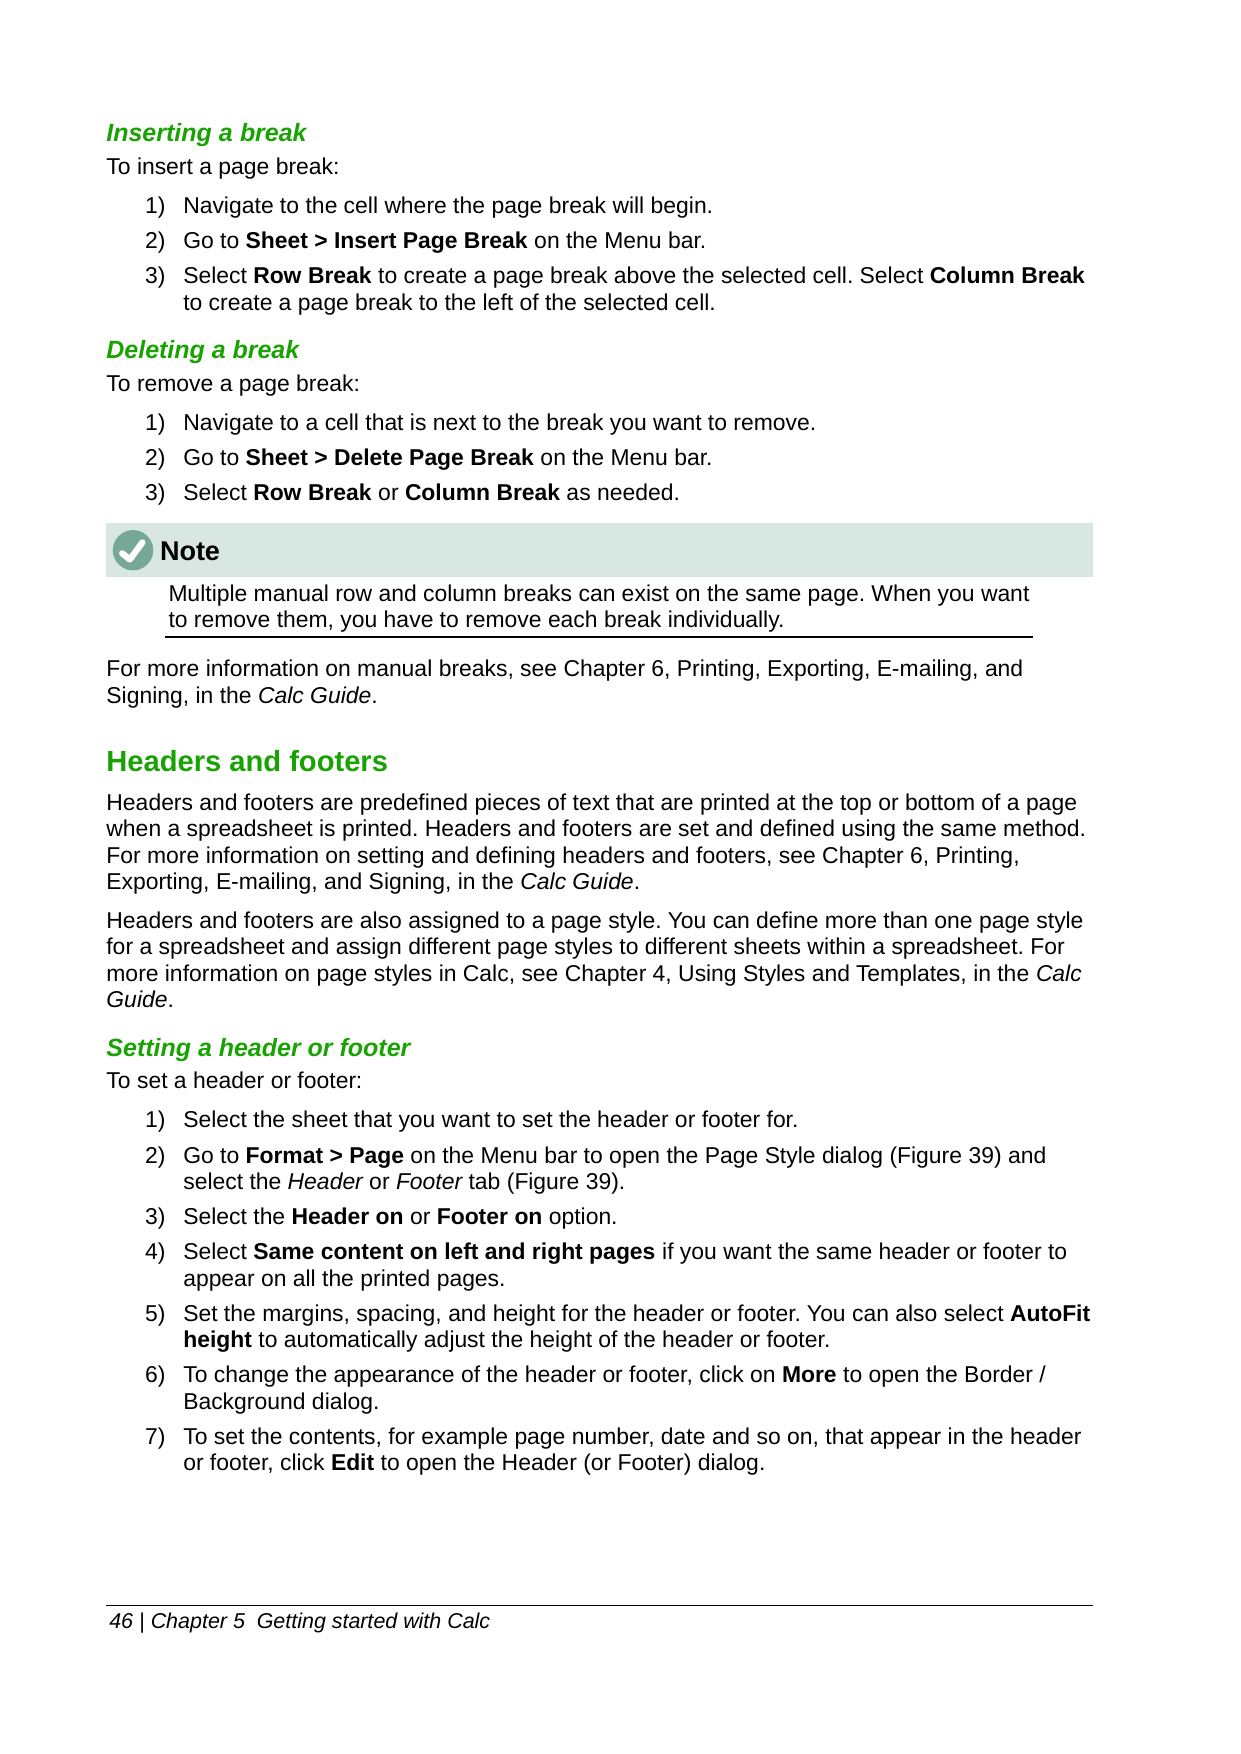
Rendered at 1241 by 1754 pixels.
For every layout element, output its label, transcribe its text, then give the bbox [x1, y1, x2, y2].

list Go to Format > Page on the Menu bar to open the Page Style dialog (Figure 39) and select the Header or Footer tab (Figure 39). [165, 1142, 1093, 1194]
list To change the appearance of the header or footer, click on More to open the Border / Background dialog. [165, 1361, 1093, 1414]
subtitle Inserting a break [106, 118, 1093, 147]
subtitle Deleting a break [106, 335, 1093, 364]
text Headers and footers are predefined pieces of text that are printed at the top or bottom of a page when a spreadsheet is printed. Headers and footers are set and defined using the same method. For more information on setting and defining headers and footers, see Chapter 6, Printing, Exporting, E-mailing, and Signing, in the Calc Guide. [106, 789, 1093, 894]
text For more information on manual breaks, see Chapter 6, Printing, Exporting, E-mailing, and Signing, in the Calc Guide. [106, 655, 1093, 708]
list Select Row Break or Column Break as needed. [165, 479, 1093, 506]
list To set the contents, for example page number, date and so on, that appear in the header or footer, click Edit to open the Header (or Footer) dialog. [165, 1423, 1093, 1476]
list Navigate to a cell that is next to the break you want to remove. [165, 409, 1093, 435]
list Select the Header on or Footer on option. [165, 1203, 1093, 1229]
list Select Same content on left and right pages if you want the same header or footer to appear on all the printed pages. [165, 1238, 1093, 1291]
list Set the margins, spacing, and height for the header or footer. You can also select AutoFit height to automatically adjust the height of the header or footer. [165, 1300, 1093, 1353]
list To remove a page break: [106, 370, 1093, 396]
list To set a header or footer: [106, 1067, 1093, 1094]
list Select Row Break to create a page break above the selected cell. Select Column Break to create a page break to the left of the selected cell. [165, 262, 1093, 315]
list Go to Sheet > Delete Page Break on the Menu bar. [165, 444, 1093, 471]
list Navigate to the cell where the page break will begin. [165, 192, 1093, 218]
list Go to Sheet > Insert Page Break on the Menu bar. [165, 227, 1093, 253]
text Multiple manual row and column breaks can exist on the same page. When you want to remove them, you have to remove each break individually. [165, 577, 1033, 636]
list To insert a page break: [106, 153, 1093, 179]
subtitle Headers and footers [106, 743, 1093, 777]
text Headers and footers are also assigned to a page style. You can define more than one page style for a spreadsheet and assign different page styles to different sheets within a spreadsheet. For more information on page styles in Calc, see Chapter 4, Using Styles and Templates, in the Calc Guide. [106, 907, 1093, 1012]
list Select the sheet that you want to set the header or footer for. [165, 1106, 1093, 1133]
subtitle Setting a header or footer [106, 1033, 1093, 1062]
subtitle Note [106, 523, 1093, 577]
